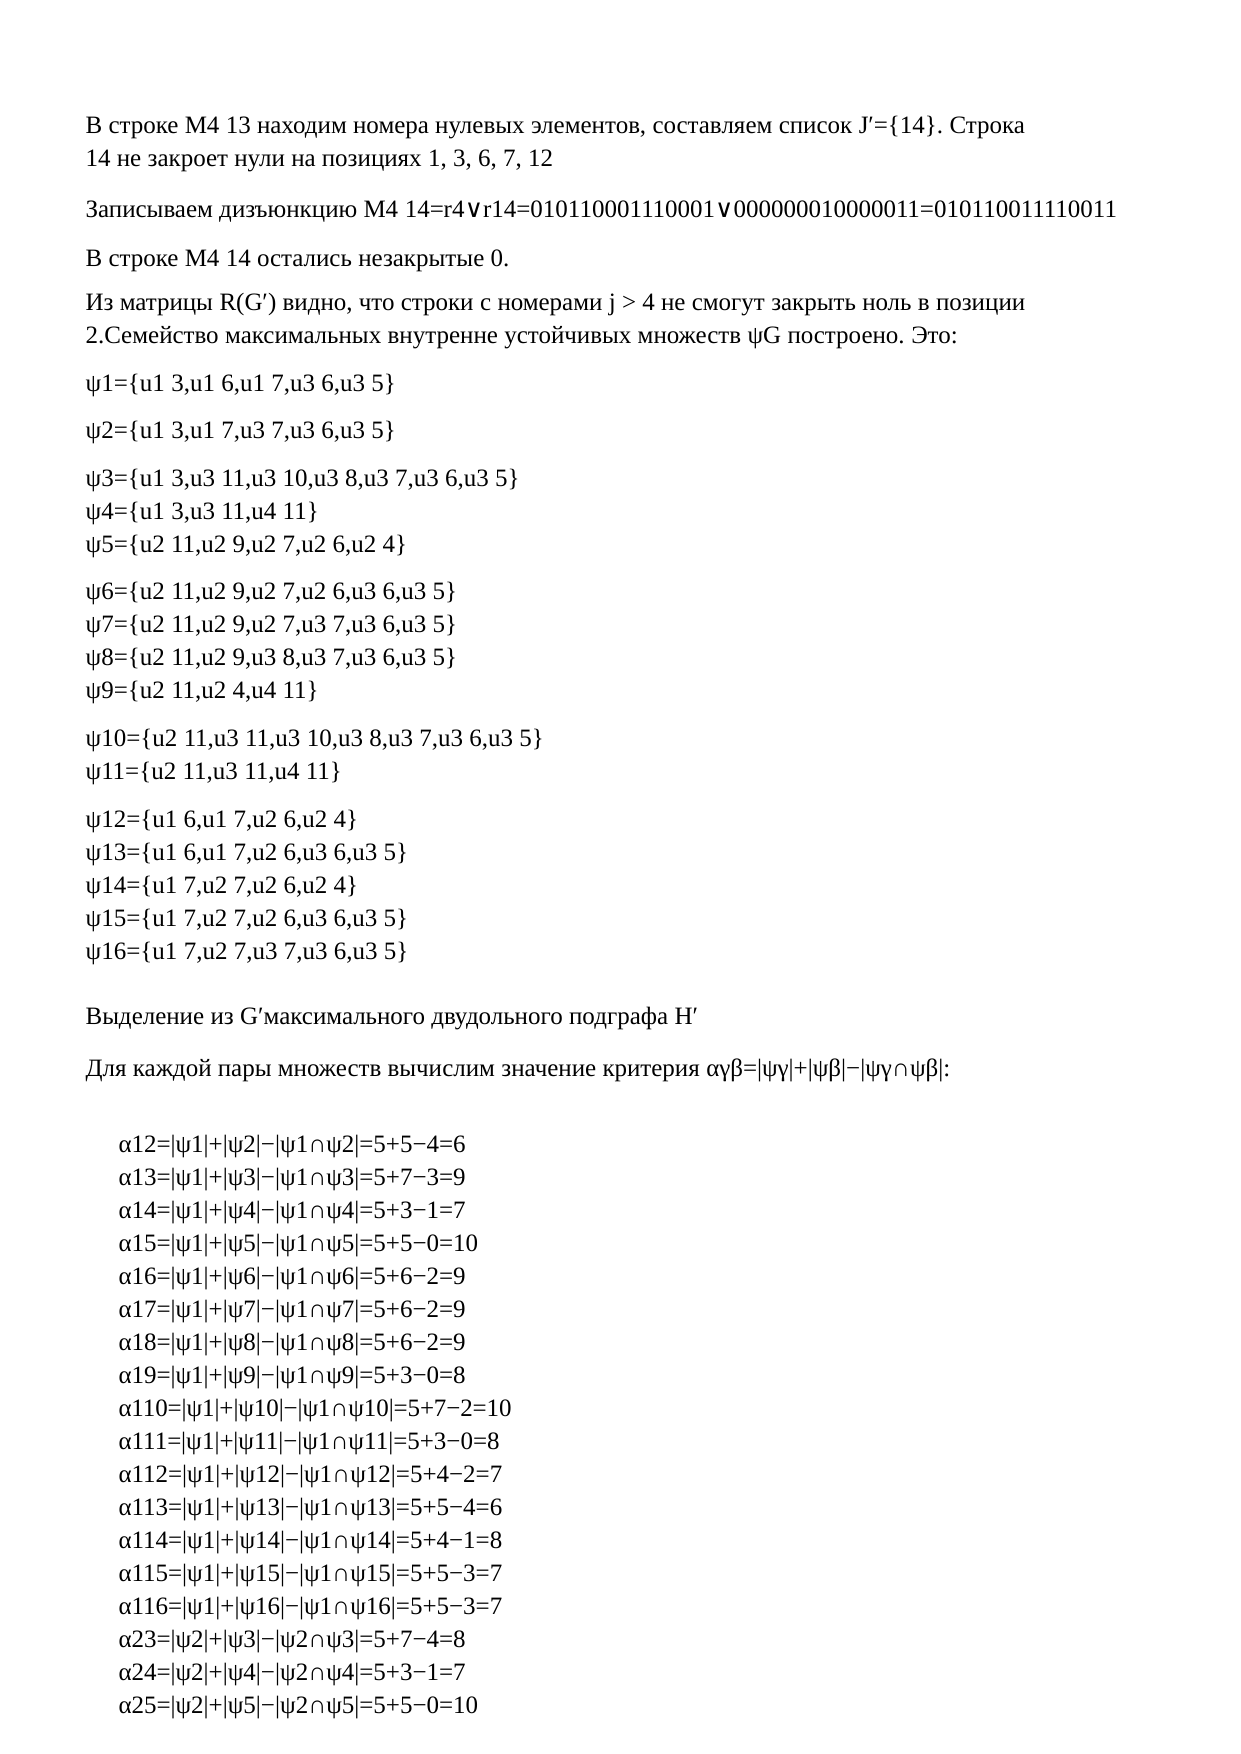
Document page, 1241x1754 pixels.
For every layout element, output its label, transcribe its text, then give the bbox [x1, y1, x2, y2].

text ψ10={u2 11,u3 11,u3 10,u3 8,u3 7,u3 6,u3 5} ψ11={u2 11,u3 11,u4 11} [85, 723, 580, 785]
text Записываем дизъюнкцию M4 14=r4∨r14=010110001110001∨000000010000011=010110011110011 [85, 191, 1134, 225]
text В строке M4 13 находим номера нулевых элементов, составляем список J′={14}. Строка 14 не закроет нули на позициях 1, 3, 6, 7, 12 [85, 110, 1044, 172]
text ψ1={u1 3,u1 6,u1 7,u3 6,u3 5} [85, 368, 1134, 396]
text Выделение из G′максимального двудольного подграфа H′ [85, 1001, 1134, 1030]
text ψ12={u1 6,u1 7,u2 6,u2 4} ψ13={u1 6,u1 7,u2 6,u3 6,u3 5} ψ14={u1 7,u2 7,u2 6,u2 4} ψ15={u1 7,u2 7,u2 6,u3 6,u3 5} ψ16={u1 7,u2 7,u3 7,u3 6,u3 5} [85, 804, 442, 964]
text Для каждой пары множеств вычислим значение критерия αγβ=|ψγ|+|ψβ|−|ψγ∩ψβ|: [85, 1053, 1134, 1082]
text ψ3={u1 3,u3 11,u3 10,u3 8,u3 7,u3 6,u3 5} ψ4={u1 3,u3 11,u4 11} [85, 463, 580, 524]
text В строке M4 14 остались незакрытые 0. [85, 245, 1134, 272]
text ψ2={u1 3,u1 7,u3 7,u3 6,u3 5} [85, 415, 1134, 444]
text α12=|ψ1|+|ψ2|−|ψ1∩ψ2|=5+5−4=6 α13=|ψ1|+|ψ3|−|ψ1∩ψ3|=5+7−3=9 α14=|ψ1|+|ψ4|−|ψ1∩ψ4|=5+3−1=7 α15=|ψ1|+|ψ5|−|ψ1∩ψ5|=5+5−0=10 α16=|ψ1|+|ψ6|−|ψ1∩ψ6|=5+6−2=9 α17=|ψ1|+|ψ7|−|ψ1∩ψ7|=5+6−2=9 α18=|ψ1|+|ψ8|−|ψ1∩ψ8|=5+6−2=9 α19=|ψ1|+|ψ9|−|ψ1∩ψ9|=5+3−0=8 α110=|ψ1|+|ψ10|−|ψ1∩ψ10|=5+7−2=10 α111=|ψ1|+|ψ11|−|ψ1∩ψ11|=5+3−0=8 α112=|ψ1|+|ψ12|−|ψ1∩ψ12|=5+4−2=7 α113=|ψ1|+|ψ13|−|ψ1∩ψ13|=5+5−4=6 α114=|ψ1|+|ψ14|−|ψ1∩ψ14|=5+4−1=8 α115=|ψ1|+|ψ15|−|ψ1∩ψ15|=5+5−3=7 α116=|ψ1|+|ψ16|−|ψ1∩ψ16|=5+5−3=7 α23=|ψ2|+|ψ3|−|ψ2∩ψ3|=5+7−4=8 α24=|ψ2|+|ψ4|−|ψ2∩ψ4|=5+3−1=7 α25=|ψ2|+|ψ5|−|ψ2∩ψ5|=5+5−0=10 [118, 1129, 515, 1719]
text ψ5={u2 11,u2 9,u2 7,u2 6,u2 4} [85, 529, 515, 557]
text ψ6={u2 11,u2 9,u2 7,u2 6,u3 6,u3 5} ψ7={u2 11,u2 9,u2 7,u3 7,u3 6,u3 5} ψ8={u2 11,u2 9,u3 8,u3 7,u3 6,u3 5} ψ9={u2 11,u2 4,u4 11} [85, 576, 515, 704]
text Из матрицы R(G′) видно, что строки с номерами j > 4 не смогут закрыть ноль в позиции 2.Семейство максимальных внутренне устойчивых множеств ψG построено. Это: [85, 287, 1134, 349]
